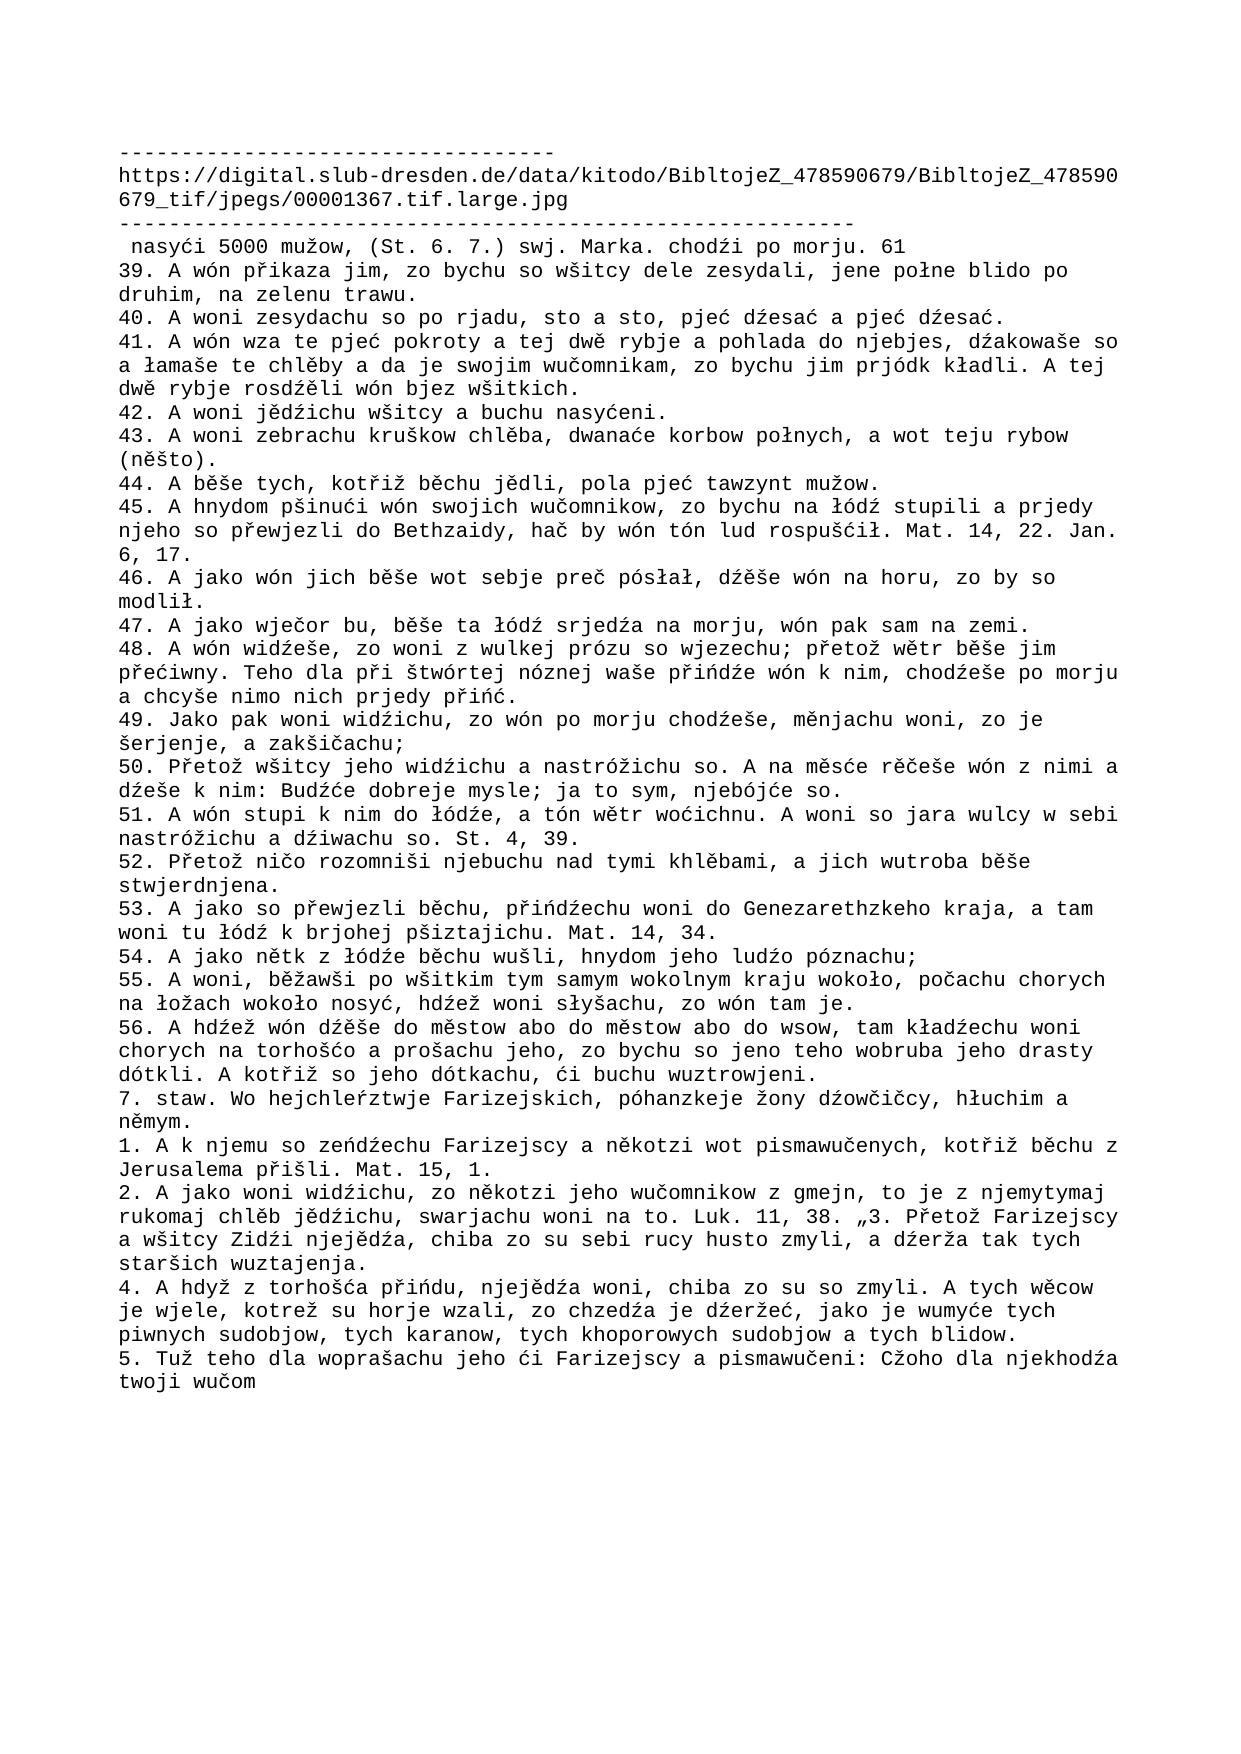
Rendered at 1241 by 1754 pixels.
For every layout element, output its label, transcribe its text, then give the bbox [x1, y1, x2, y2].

text 41. A wón wza te pjeć pokroty a tej dwě rybje a pohlada do njebjes, dźakowaše so a łamaše te chlěby a da je swojim wučomnikam, zo bychu jim prjódk kładli. A tej dwě rybje rosdźěli wón bjez wšitkich. [118, 331, 1122, 402]
text 45. A hnydom pšinući wón swojich wučomnikow, zo bychu na łódź stupili a prjedy njeho so přewjezli do Bethzaidy, hač by wón tón lud rospušćił. Mat. 14, 22. Jan. 6, 17. [118, 496, 1122, 567]
text ----------------------------------- https://digital.slub-dresden.de/data/kitodo/BibltojeZ_478590679/BibltojeZ_478590679_tif/jpegs/00001367.tif.large.jpg ----------------------------------------------------------- [118, 142, 1122, 236]
text 49. Jako pak woni widźichu, zo wón po morju chodźeše, měnjachu woni, zo je šerjenje, a zakšičachu; [118, 709, 1122, 757]
text 1. A k njemu so zeńdźechu Farizejscy a někotzi wot pismawučenych, kotřiž běchu z Jerusalema přišli. Mat. 15, 1. [118, 1135, 1122, 1182]
text 42. A woni jědźichu wšitcy a buchu nasyćeni. [118, 402, 1122, 426]
text 4. A hdyž z torhošća přińdu, njejědźa woni, chiba zo su so zmyli. A tych wěcow je wjele, kotrež su horje wzali, zo chzedźa je dźeržeć, jako je wumyće tych piwnych sudobjow, tych karanow, tych khoporowych sudobjow a tych blidow. [118, 1277, 1122, 1348]
text 5. Tuž teho dla woprašachu jeho ći Farizejscy a pismawučeni: Cžoho dla njekhodźa twoji wučom [118, 1348, 1122, 1395]
text 2. A jako woni widźichu, zo někotzi jeho wučomnikow z gmejn, to je z njemytymaj rukomaj chlěb jědźichu, swarjachu woni na to. Luk. 11, 38. „3. Přetož Farizejscy a wšitcy Zidźi njejědźa, chiba zo su sebi rucy husto zmyli, a dźerža tak tych staršich wuztajenja. [118, 1182, 1122, 1277]
text 44. A běše tych, kotřiž běchu jědli, pola pjeć tawzynt mužow. [118, 473, 1122, 496]
text nasyći 5000 mužow, (St. 6. 7.) swj. Marka. chodźi po morju. 61 [118, 236, 1122, 260]
text 47. A jako wječor bu, běše ta łódź srjedźa na morju, wón pak sam na zemi. [118, 615, 1122, 638]
text 54. A jako nětk z łódźe běchu wušli, hnydom jeho ludźo póznachu; [118, 946, 1122, 969]
text 39. A wón přikaza jim, zo bychu so wšitcy dele zesydali, jene połne blido po druhim, na zelenu trawu. [118, 260, 1122, 307]
text 52. Přetož ničo rozomniši njebuchu nad tymi khlěbami, a jich wutroba běše stwjerdnjena. [118, 851, 1122, 898]
text 48. A wón widźeše, zo woni z wulkej prózu so wjezechu; přetož wětr běše jim přećiwny. Teho dla při štwórtej nóznej waše přińdźe wón k nim, chodźeše po morju a chcyše nimo nich prjedy přińć. [118, 638, 1122, 709]
text 55. A woni, běžawši po wšitkim tym samym wokolnym kraju wokoło, počachu chorych na łožach wokoło nosyć, hdźež woni słyšachu, zo wón tam je. [118, 969, 1122, 1017]
text 40. A woni zesydachu so po rjadu, sto a sto, pjeć dźesać a pjeć dźesać. [118, 307, 1122, 331]
text 56. A hdźež wón dźěše do městow abo do městow abo do wsow, tam kładźechu woni chorych na torhošćo a prošachu jeho, zo bychu so jeno teho wobruba jeho drasty dótkli. A kotřiž so jeho dótkachu, ći buchu wuztrowjeni. [118, 1017, 1122, 1088]
text 50. Přetož wšitcy jeho widźichu a nastróžichu so. A na měsće rěčeše wón z nimi a dźeše k nim: Budźće dobreje mysle; ja to sym, njebójće so. [118, 757, 1122, 804]
text 43. A woni zebrachu kruškow chlěba, dwanaće korbow połnych, a wot teju rybow (něšto). [118, 426, 1122, 473]
text 53. A jako so přewjezli běchu, přińdźechu woni do Genezarethzkeho kraja, a tam woni tu łódź k brjohej pšiztajichu. Mat. 14, 34. [118, 898, 1122, 946]
text 7. staw. Wo hejchleŕztwje Farizejskich, póhanzkeje žony dźowčičcy, hłuchim a němym. [118, 1088, 1122, 1135]
text 46. A jako wón jich běše wot sebje preč pósłał, dźěše wón na horu, zo by so modlił. [118, 567, 1122, 615]
text 51. A wón stupi k nim do łódźe, a tón wětr woćichnu. A woni so jara wulcy w sebi nastróžichu a dźiwachu so. St. 4, 39. [118, 804, 1122, 851]
